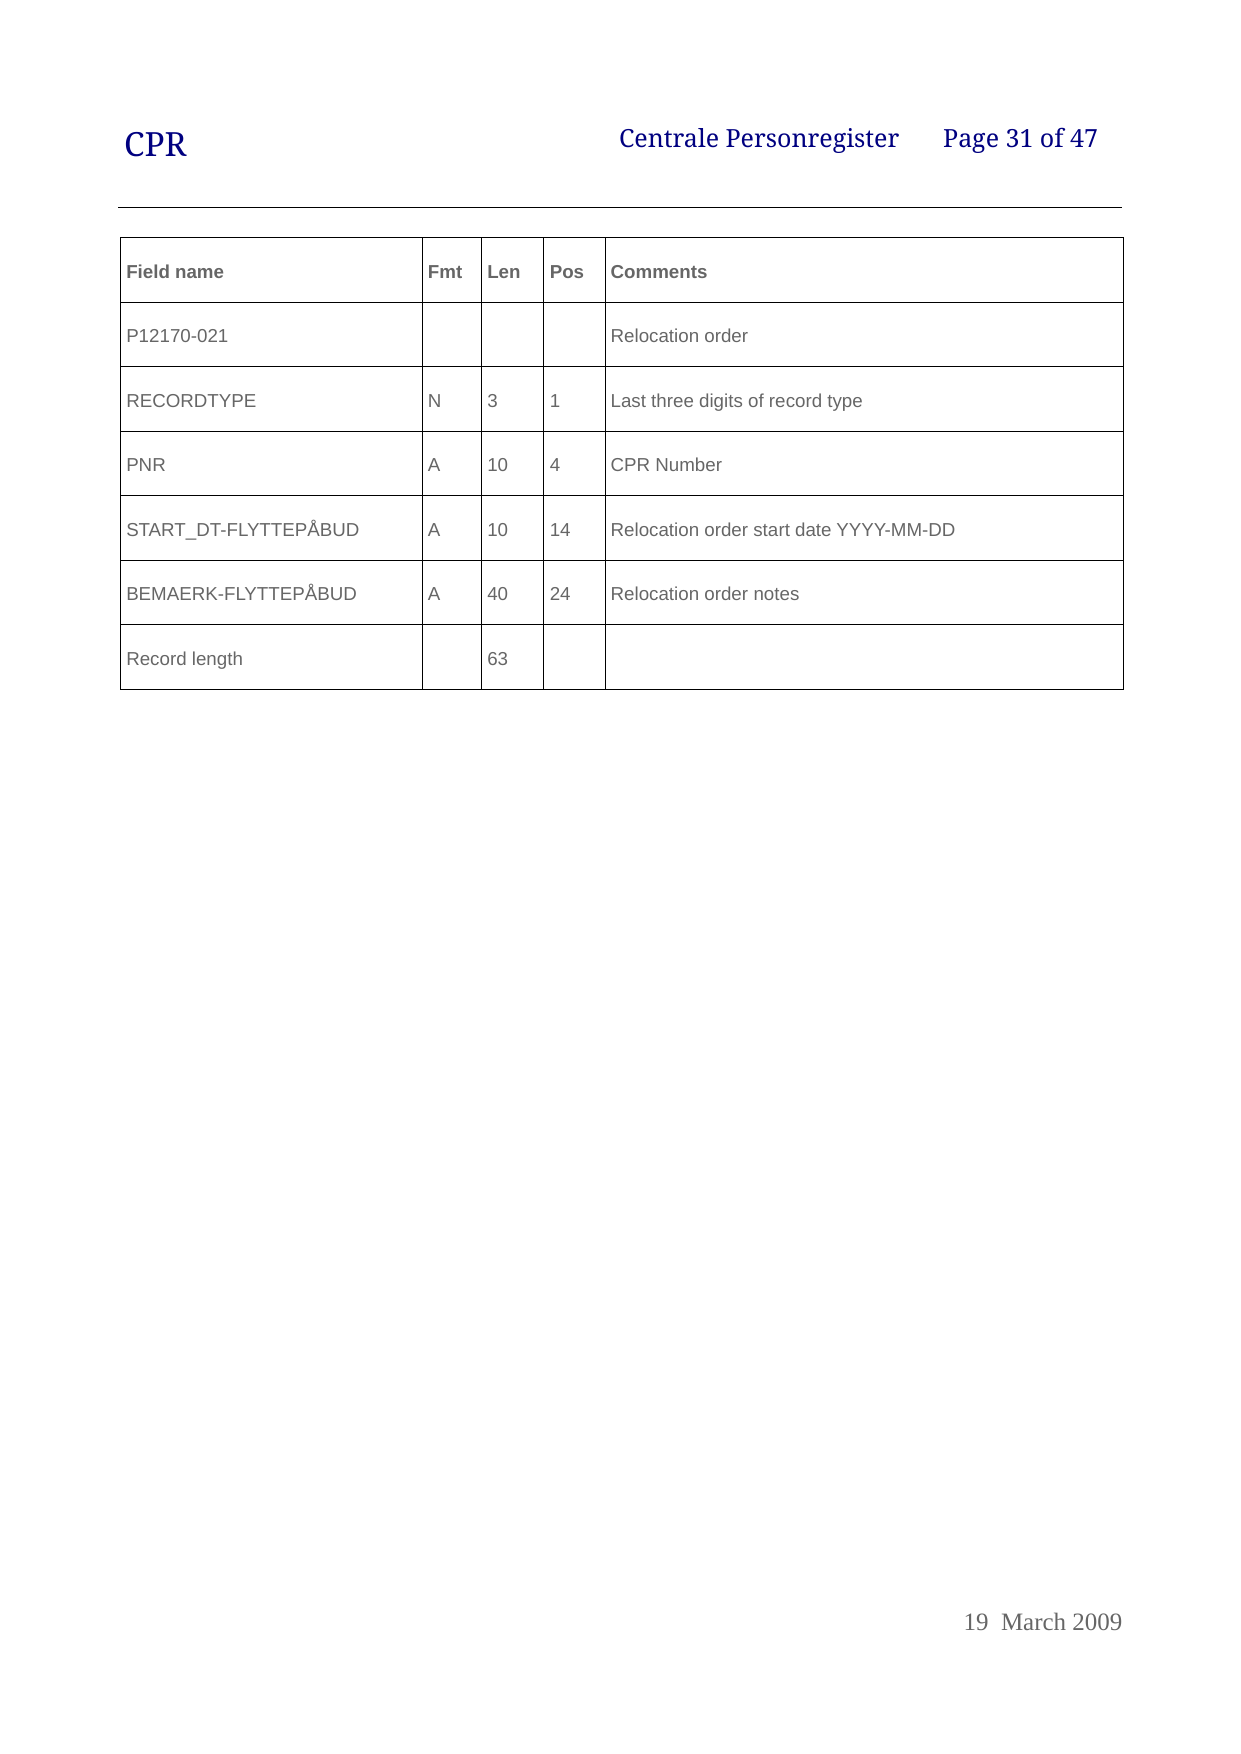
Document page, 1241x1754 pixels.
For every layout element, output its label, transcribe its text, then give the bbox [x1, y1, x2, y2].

table_header Len [482, 238, 543, 302]
table_cell [423, 303, 481, 366]
table_header Fmt [423, 238, 481, 302]
table_cell N [423, 367, 481, 431]
table_cell [423, 625, 481, 688]
table_cell 10 [482, 496, 543, 559]
table_cell CPR Number [606, 432, 1123, 495]
table_cell Relocation order notes [606, 561, 1123, 624]
table_cell 40 [482, 561, 543, 624]
table_cell Record length [121, 625, 422, 688]
table_cell PNR [121, 432, 422, 495]
table_cell [606, 625, 1123, 688]
table_cell 63 [482, 625, 543, 688]
table_cell Relocation order start date YYYY-MM-DD [606, 496, 1123, 559]
table_cell 14 [544, 496, 605, 559]
table_cell A [423, 432, 481, 495]
table_cell P12170-021 [121, 303, 422, 366]
table_cell [482, 303, 543, 366]
table_cell RECORDTYPE [121, 367, 422, 431]
table_cell START_DT-FLYTTEPÅBUD [121, 496, 422, 559]
table_cell 24 [544, 561, 605, 624]
table_cell [544, 625, 605, 688]
table_cell 3 [482, 367, 543, 431]
table_cell BEMAERK-FLYTTEPÅBUD [121, 561, 422, 624]
table_cell 10 [482, 432, 543, 495]
table_cell Last three digits of record type [606, 367, 1123, 431]
table_cell Relocation order [606, 303, 1123, 366]
table_header Pos [544, 238, 605, 302]
table_header Field name [121, 238, 422, 302]
table_cell [544, 303, 605, 366]
table_cell A [423, 496, 481, 559]
table_cell A [423, 561, 481, 624]
table_cell 1 [544, 367, 605, 431]
table_header Comments [606, 238, 1123, 302]
table_cell 4 [544, 432, 605, 495]
